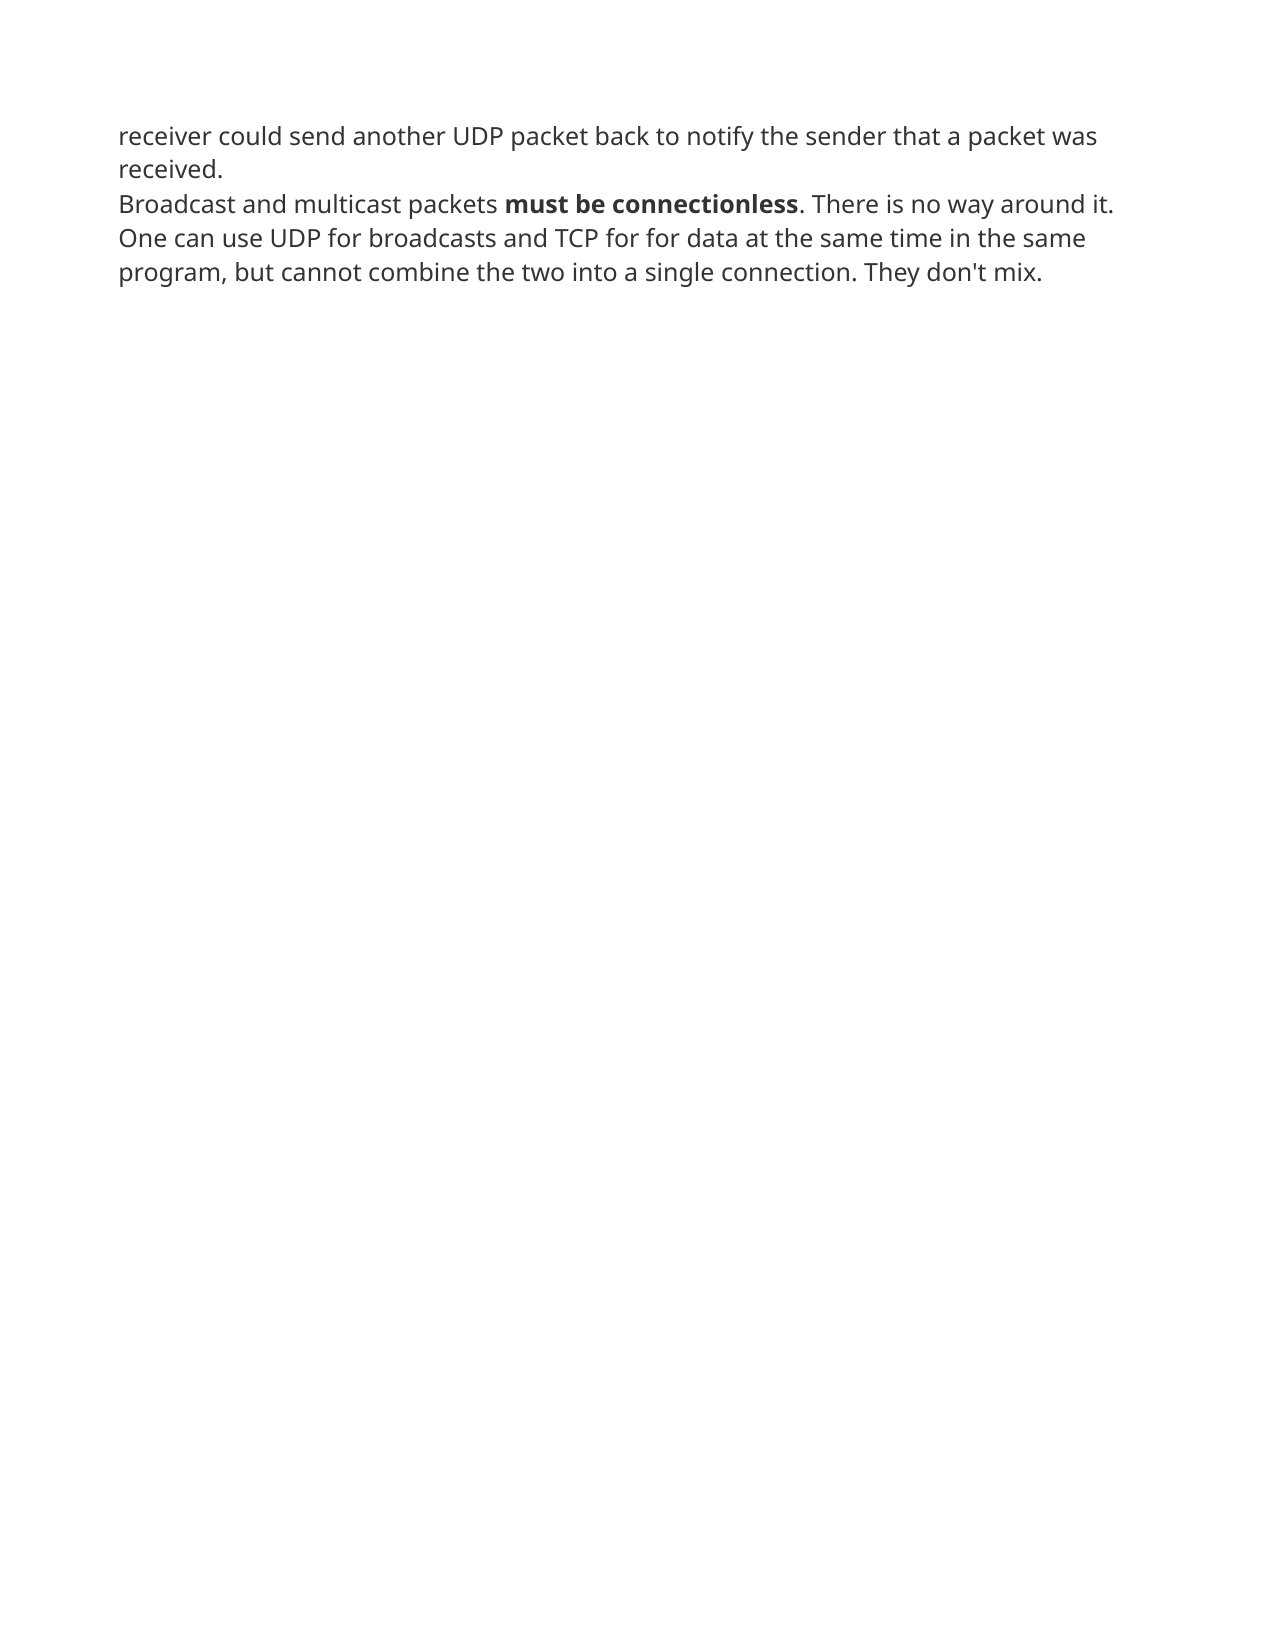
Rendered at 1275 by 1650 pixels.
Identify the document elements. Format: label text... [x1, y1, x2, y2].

text receiver could send another UDP packet back to notify the sender that a packet was received. [118, 118, 1157, 186]
text Broadcast and multicast packets must be connectionless. There is no way around it. One can use UDP for broadcasts and TCP for for data at the same time in the same program, but cannot combine the two into a single connection. They don't mix. [118, 186, 1157, 288]
